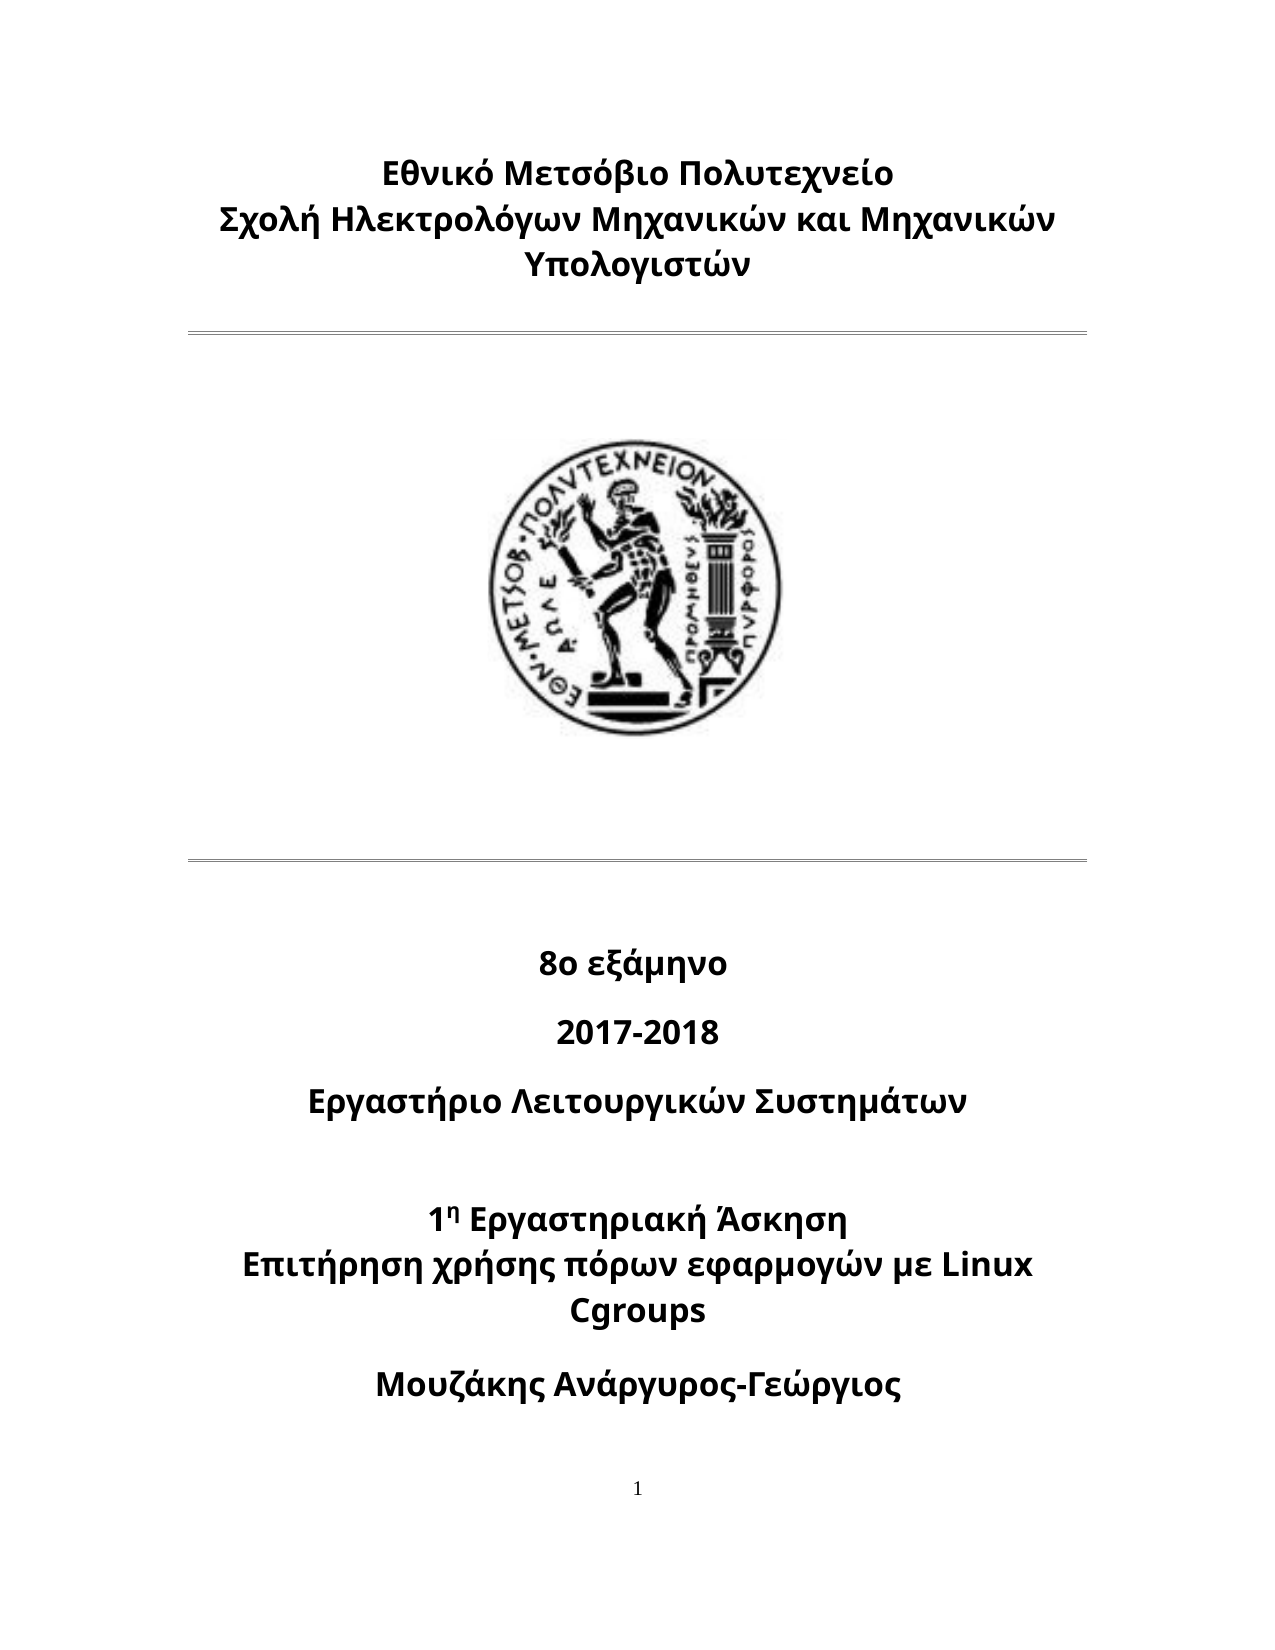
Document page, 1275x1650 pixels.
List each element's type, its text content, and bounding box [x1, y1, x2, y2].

text 1η Εργαστηριακή Άσκηση [187, 1196, 1087, 1241]
text 2017-2018 [187, 1008, 1087, 1054]
text Μουζάκης Ανάργυρος-Γεώργιος [187, 1361, 1087, 1406]
text Εργαστήριο Λειτουργικών Συστημάτων [187, 1078, 1087, 1123]
text Επιτήρηση χρήσης πόρων εφαρμογών με Linux Cgroups [187, 1241, 1087, 1332]
text 8ο εξάμηνο [187, 939, 1087, 985]
text Εθνικό Μετσόβιο Πολυτεχνείο [187, 150, 1087, 195]
text Σχολή Ηλεκτρολόγων Μηχανικών και Μηχανικών Υπολογιστών [187, 195, 1087, 286]
